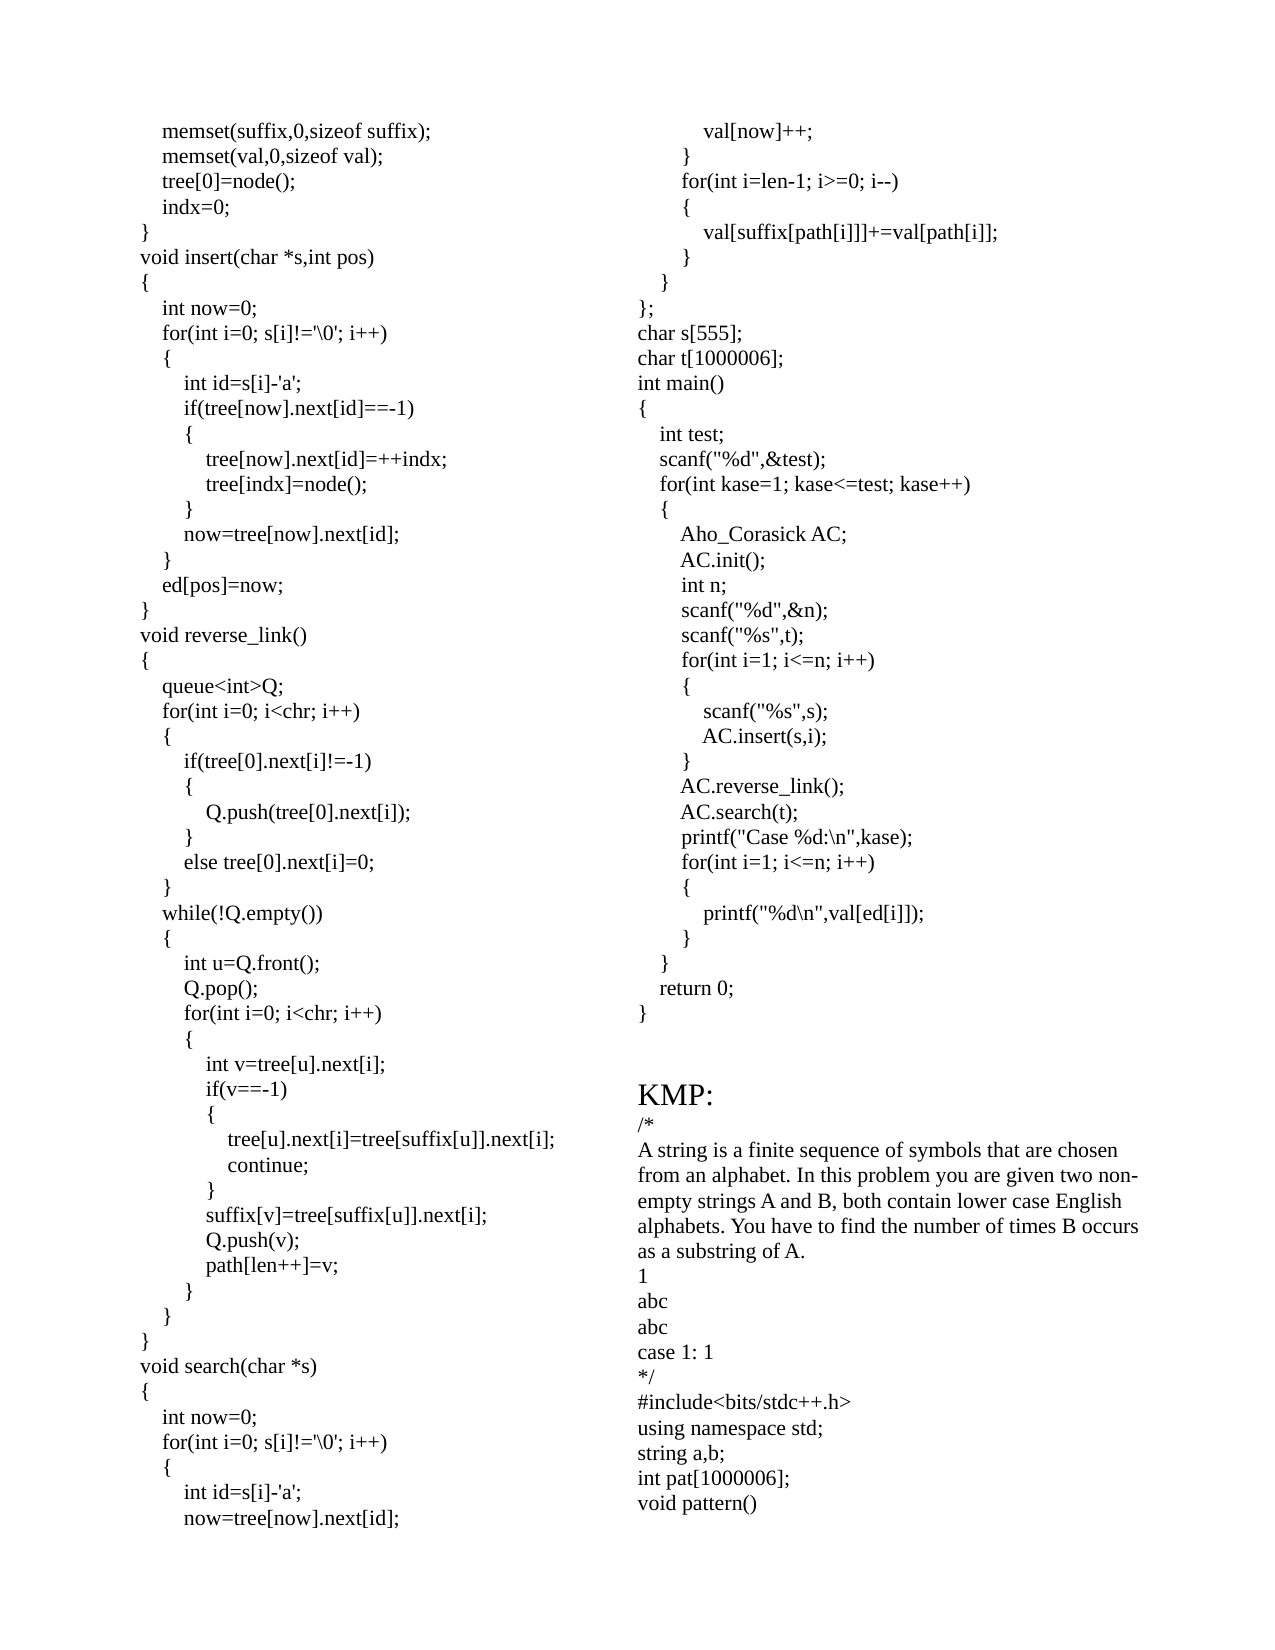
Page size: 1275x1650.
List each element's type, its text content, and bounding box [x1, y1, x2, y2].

text for(int i=0; i<chr; i++) [118, 698, 637, 723]
text for(int i=1; i<=n; i++) [637, 849, 1157, 874]
text AC.search(t); [637, 799, 1157, 824]
text for(int i=0; s[i]!='\0'; i++) [118, 320, 637, 345]
text void pattern() [637, 1490, 1157, 1515]
text int now=0; [118, 294, 637, 320]
text #include<bits/stdc++.h> [637, 1389, 1157, 1414]
text AC.reverse_link(); [637, 773, 1157, 799]
text Q.push(v); [118, 1227, 637, 1252]
text { [637, 395, 1157, 421]
text now=tree[now].next[id]; [118, 521, 637, 547]
text ed[pos]=now; [118, 572, 637, 597]
text { [118, 773, 637, 799]
text return 0; [637, 975, 1157, 1000]
text tree[0]=node(); [118, 168, 637, 194]
text scanf("%s",s); [637, 698, 1157, 723]
text A string is a finite sequence of symbols that are chosen from an alphabet. In this problem you are given two non-empty strings A and B, both contain lower case English alphabets. You have to find the number of times B occurs as a substring of A. [637, 1137, 1157, 1263]
text abc [637, 1314, 1157, 1339]
text { [637, 874, 1157, 899]
text } [118, 1328, 637, 1353]
text } [637, 925, 1157, 950]
text Q.pop(); [118, 975, 637, 1000]
text case 1: 1 [637, 1339, 1157, 1364]
text } [118, 1278, 637, 1303]
text 1 [637, 1263, 1157, 1288]
text { [118, 269, 637, 294]
text scanf("%s",t); [637, 622, 1157, 647]
text printf("Case %d:\n",kase); [637, 824, 1157, 849]
text int u=Q.front(); [118, 950, 637, 975]
text val[suffix[path[i]]]+=val[path[i]]; [637, 219, 1157, 244]
text queue<int>Q; [118, 673, 637, 698]
text { [118, 647, 637, 673]
text tree[now].next[id]=++indx; [118, 446, 637, 471]
text { [118, 1378, 637, 1404]
text char t[1000006]; [637, 345, 1157, 370]
text void search(char *s) [118, 1353, 637, 1378]
text int main() [637, 370, 1157, 395]
text { [118, 1454, 637, 1479]
text val[now]++; [637, 118, 1157, 143]
text if(tree[now].next[id]==-1) [118, 395, 637, 421]
text memset(val,0,sizeof val); [118, 143, 637, 168]
text } [637, 950, 1157, 975]
text KMP: [637, 1076, 1157, 1112]
text Q.push(tree[0].next[i]); [118, 799, 637, 824]
text } [118, 874, 637, 899]
text int test; [637, 421, 1157, 446]
text scanf("%d",&test); [637, 446, 1157, 471]
text { [118, 421, 637, 446]
text for(int i=len-1; i>=0; i--) [637, 168, 1157, 194]
text { [118, 1026, 637, 1051]
text indx=0; [118, 194, 637, 219]
text } [118, 1303, 637, 1328]
text tree[indx]=node(); [118, 471, 637, 496]
text } [637, 748, 1157, 773]
text for(int kase=1; kase<=test; kase++) [637, 471, 1157, 496]
text } [118, 219, 637, 244]
text int id=s[i]-'a'; [118, 1479, 637, 1504]
text */ [637, 1364, 1157, 1389]
text { [118, 345, 637, 370]
text { [118, 1101, 637, 1126]
text } [118, 824, 637, 849]
text for(int i=1; i<=n; i++) [637, 647, 1157, 673]
text if(tree[0].next[i]!=-1) [118, 748, 637, 773]
text tree[u].next[i]=tree[suffix[u]].next[i]; [118, 1126, 637, 1152]
text scanf("%d",&n); [637, 597, 1157, 622]
text now=tree[now].next[id]; [118, 1504, 637, 1530]
text if(v==-1) [118, 1076, 637, 1101]
text string a,b; [637, 1440, 1157, 1465]
text { [637, 194, 1157, 219]
text { [637, 496, 1157, 521]
text } [118, 496, 637, 521]
text path[len++]=v; [118, 1252, 637, 1278]
text int pat[1000006]; [637, 1465, 1157, 1490]
text { [118, 925, 637, 950]
text using namespace std; [637, 1414, 1157, 1440]
text }; [637, 294, 1157, 320]
text AC.init(); [637, 547, 1157, 572]
text } [118, 1177, 637, 1202]
text abc [637, 1288, 1157, 1314]
text suffix[v]=tree[suffix[u]].next[i]; [118, 1202, 637, 1227]
text void insert(char *s,int pos) [118, 244, 637, 269]
text printf("%d\n",val[ed[i]]); [637, 899, 1157, 925]
text while(!Q.empty()) [118, 899, 637, 925]
text char s[555]; [637, 320, 1157, 345]
text void reverse_link() [118, 622, 637, 647]
text int n; [637, 572, 1157, 597]
text for(int i=0; i<chr; i++) [118, 1000, 637, 1026]
text memset(suffix,0,sizeof suffix); [118, 118, 637, 143]
text { [118, 723, 637, 748]
text int id=s[i]-'a'; [118, 370, 637, 395]
text int now=0; [118, 1404, 637, 1429]
text for(int i=0; s[i]!='\0'; i++) [118, 1429, 637, 1454]
text } [118, 597, 637, 622]
text } [637, 1000, 1157, 1026]
text } [637, 269, 1157, 294]
text } [118, 547, 637, 572]
text } [637, 143, 1157, 168]
text AC.insert(s,i); [637, 723, 1157, 748]
text else tree[0].next[i]=0; [118, 849, 637, 874]
text } [637, 244, 1157, 269]
text /* [637, 1112, 1157, 1137]
text Aho_Corasick AC; [637, 521, 1157, 547]
text continue; [118, 1152, 637, 1177]
text int v=tree[u].next[i]; [118, 1051, 637, 1076]
text { [637, 673, 1157, 698]
